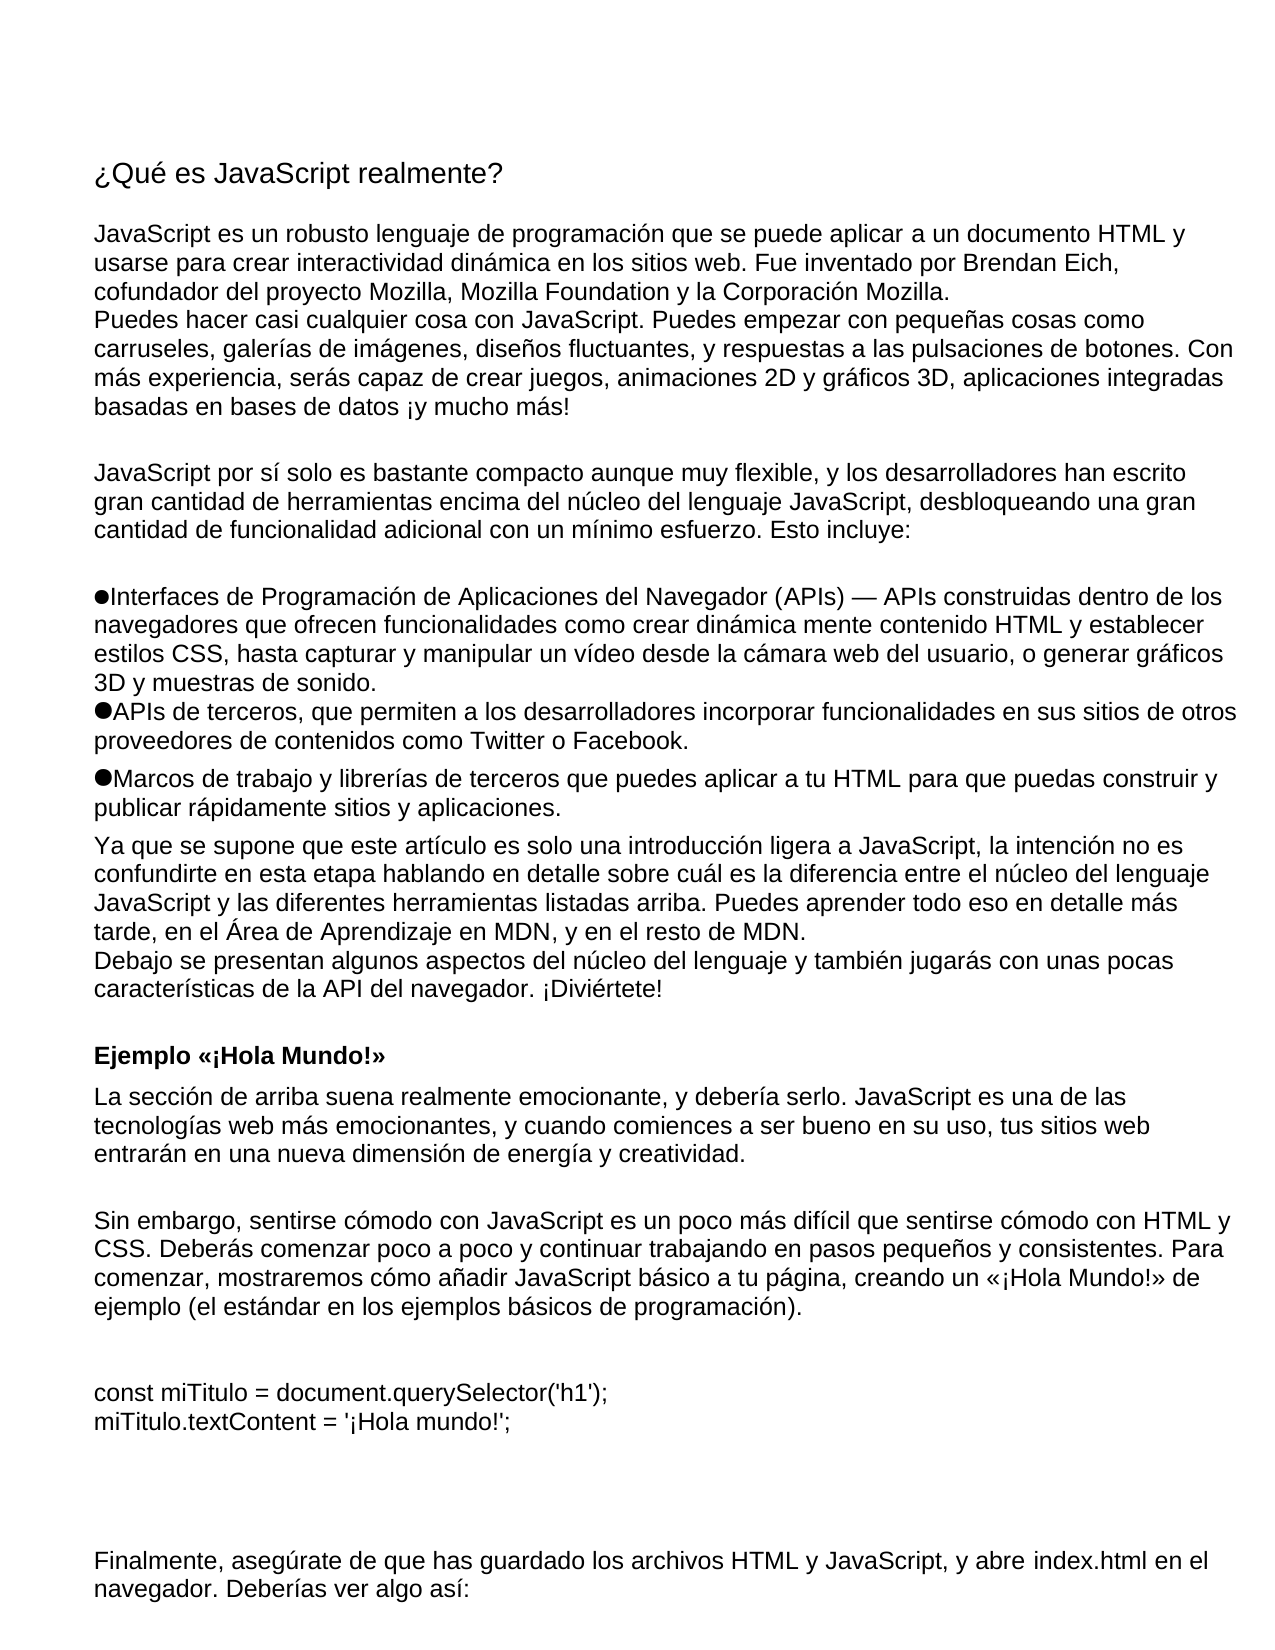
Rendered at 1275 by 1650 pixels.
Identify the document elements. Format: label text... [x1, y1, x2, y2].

text JavaScript por sí solo es bastante compacto aunque muy flexible, y los desarrolladores han escrito gran cantidad de herramientas encima del núcleo del lenguaje JavaScript, desbloqueando una gran cantidad de funcionalidad adicional con un mínimo esfuerzo. Esto incluye: [94, 458, 1239, 544]
list APIs de terceros, que permiten a los desarrolladores incorporar funcionalidades en sus sitios de otros proveedores de contenidos como Twitter o Facebook. [94, 697, 1239, 754]
text Debajo se presentan algunos aspectos del núcleo del lenguaje y también jugarás con unas pocas características de la API del navegador. ¡Diviértete! [94, 946, 1239, 1003]
text JavaScript es un robusto lenguaje de programación que se puede aplicar a un documento HTML y usarse para crear interactividad dinámica en los sitios web. Fue inventado por Brendan Eich, cofundador del proyecto Mozilla, Mozilla Foundation y la Corporación Mozilla. [94, 219, 1239, 306]
text Puedes hacer casi cualquier cosa con JavaScript. Puedes empezar con pequeñas cosas como carruseles, galerías de imágenes, diseños fluctuantes, y respuestas a las pulsaciones de botones. Con más experiencia, serás capaz de crear juegos, animaciones 2D y gráficos 3D, aplicaciones integradas basadas en bases de datos ¡y mucho más! [94, 306, 1239, 421]
text La sección de arriba suena realmente emocionante, y debería serlo. JavaScript es una de las tecnologías web más emocionantes, y cuando comiences a ser bueno en su uso, tus sitios web entrarán en una nueva dimensión de energía y creatividad. [94, 1082, 1239, 1168]
text Ya que se supone que este artículo es solo una introducción ligera a JavaScript, la intención no es confundirte en esta etapa hablando en detalle sobre cuál es la diferencia entre el núcleo del lenguaje JavaScript y las diferentes herramientas listadas arriba. Puedes aprender todo eso en detalle más tarde, en el Área de Aprendizaje en MDN, y en el resto de MDN. [94, 831, 1239, 946]
text const miTitulo = document.querySelector('h1'); [94, 1378, 1239, 1407]
text Sin embargo, sentirse cómodo con JavaScript es un poco más difícil que sentirse cómodo con HTML y CSS. Deberás comenzar poco a poco y continuar trabajando en pasos pequeños y consistentes. Para comenzar, mostraremos cómo añadir JavaScript básico a tu página, creando un «¡Hola Mundo!» de ejemplo (el estándar en los ejemplos básicos de programación). [94, 1206, 1239, 1321]
text miTitulo.textContent = '¡Hola mundo!'; [94, 1407, 1239, 1436]
subtitle ¿Qué es JavaScript realmente? [94, 156, 1239, 190]
text Finalmente, asegúrate de que has guardado los archivos HTML y JavaScript, y abre index.html en el navegador. Deberías ver algo así: [94, 1546, 1239, 1603]
list Interfaces de Programación de Aplicaciones del Navegador (APIs) — APIs construidas dentro de los navegadores que ofrecen funcionalidades como crear dinámica mente contenido HTML y establecer estilos CSS, hasta capturar y manipular un vídeo desde la cámara web del usuario, o generar gráficos 3D y muestras de sonido. [94, 582, 1239, 697]
subtitle Ejemplo «¡Hola Mundo!» [94, 1041, 1239, 1069]
list Marcos de trabajo y librerías de terceros que puedes aplicar a tu HTML para que puedas construir y publicar rápidamente sitios y aplicaciones. [94, 764, 1239, 821]
